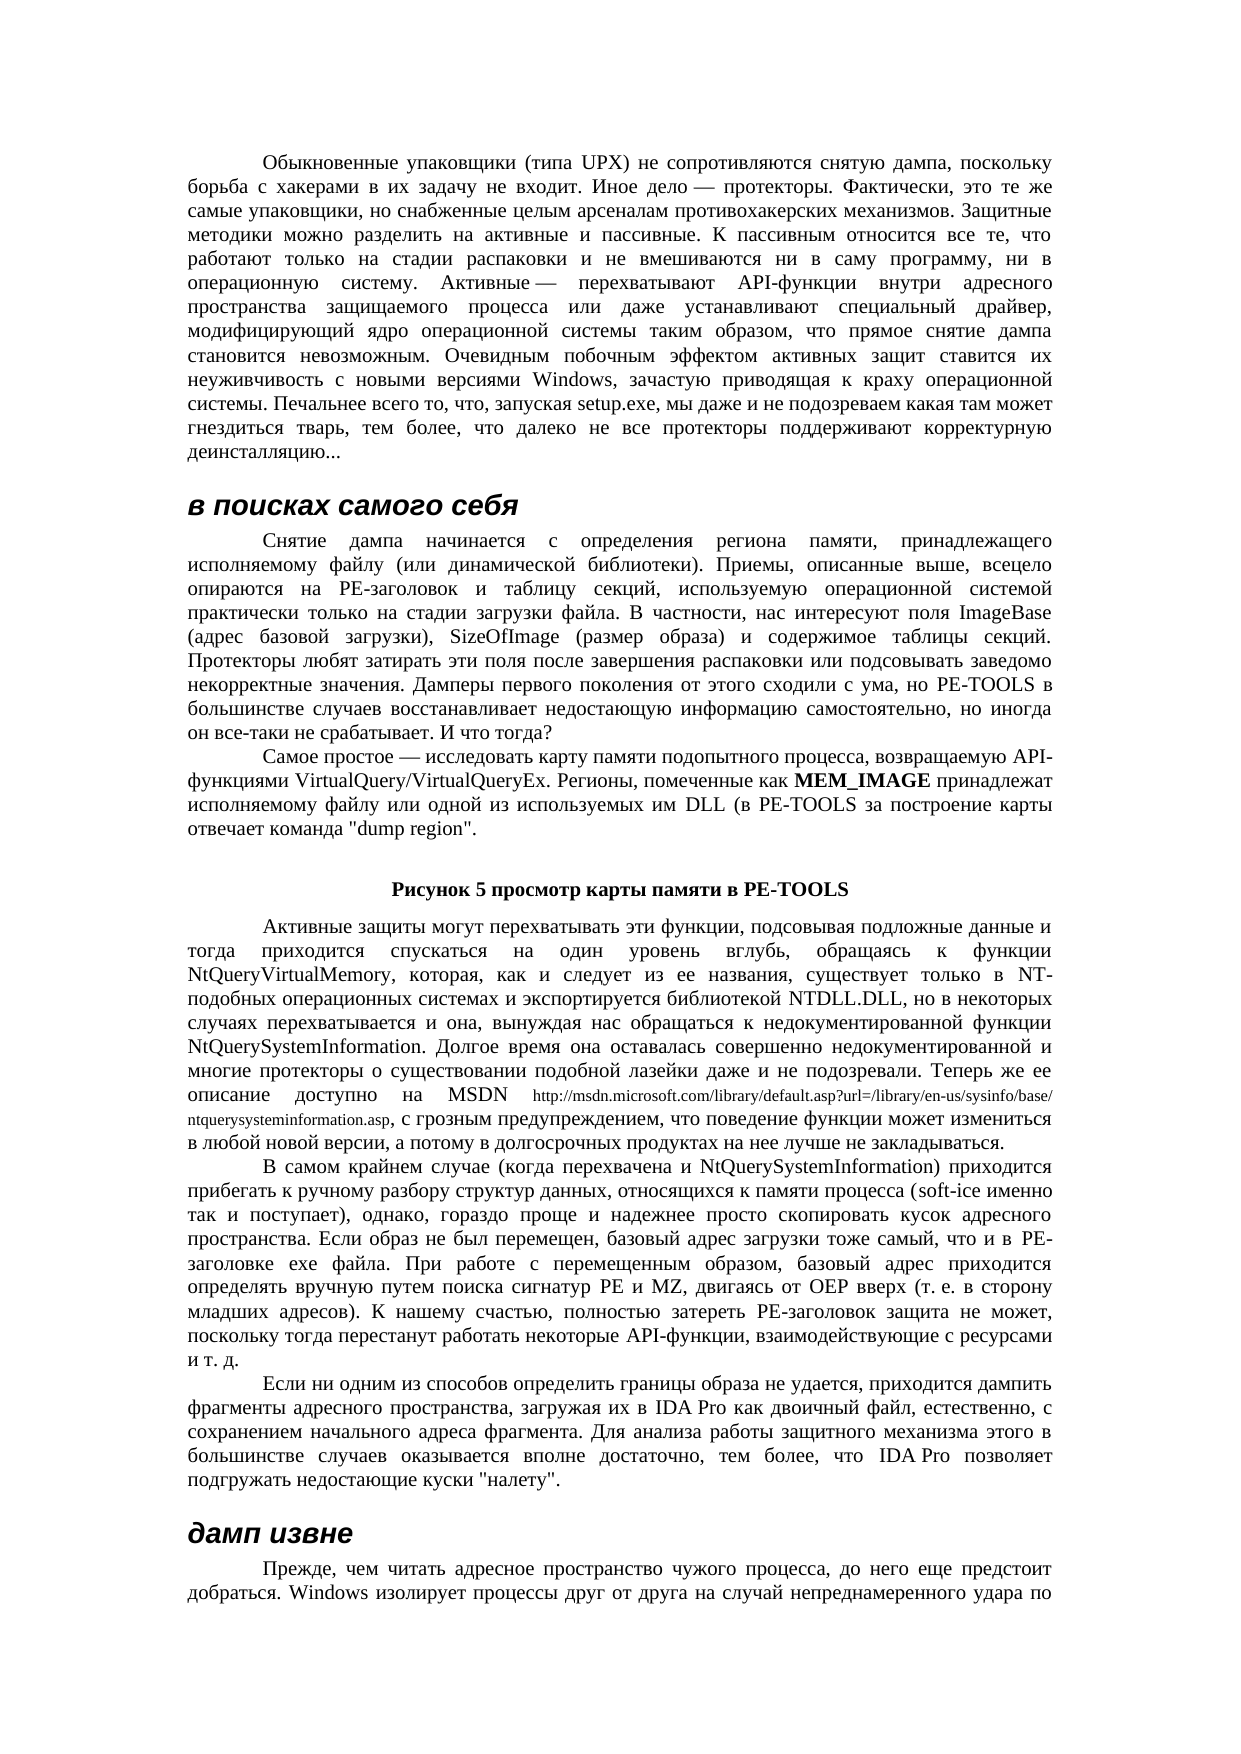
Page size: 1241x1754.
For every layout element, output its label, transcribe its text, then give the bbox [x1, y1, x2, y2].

subtitle в поисках самого себя [187, 488, 1053, 521]
text Если ни одним из способов определить границы образа не удается, приходится дампить фрагменты адресного пространства, загружая их в IDA Pro как двоичный файл, естественно, с сохранением начального адреса фрагмента. Для анализа работы защитного механизма этого в большинстве случаев оказывается вполне достаточно, тем более, что IDA Pro позволяет подгружать недостающие куски "налету". [187, 1371, 1053, 1491]
subtitle дамп извне [187, 1516, 1053, 1549]
text Самое простое — исследовать карту памяти подопытного процесса, возвращаемую API-функциями VirtualQuery/VirtualQueryEx. Регионы, помеченные как MEM_IMAGE принадлежат исполняемому файлу или одной из используемых им DLL (в PE-TOOLS за построение карты отвечает команда "dump region". [187, 744, 1053, 840]
text Прежде, чем читать адресное пространство чужого процесса, до него еще предстоит добраться. Windows изолирует процессы друг от друга на случай непреднамеренного удара по [187, 1556, 1053, 1604]
text Активные защиты могут перехватывать эти функции, подсовывая подложные данные и тогда приходится спускаться на один уровень вглубь, обращаясь к функции NtQueryVirtualMemory, которая, как и следует из ее названия, существует только в NT-подобных операционных системах и экспортируется библиотекой NTDLL.DLL, но в некоторых случаях перехватывается и она, вынуждая нас обращаться к недокументированной функции NtQuerySystemInformation. Долгое время она оставалась совершенно недокументированной и многие протекторы о существовании подобной лазейки даже и не подозревали. Теперь же ее описание доступно на MSDN http://msdn.microsoft.com/library/default.asp?url=/library/en-us/sysinfo/base/ntquerysysteminformation.asp, c грозным предупреждением, что поведение функции может измениться в любой новой версии, а потому в долгосрочных продуктах на нее лучше не закладываться. [187, 913, 1053, 1154]
text Снятие дампа начинается с определения региона памяти, принадлежащего исполняемому файлу (или динамической библиотеки). Приемы, описанные выше, всецело опираются на PE-заголовок и таблицу секций, используемую операционной системой практически только на стадии загрузки файла. В частности, нас интересуют поля ImageBase (адрес базовой загрузки), SizeOfImage (размер образа) и содержимое таблицы секций. Протекторы любят затирать эти поля после завершения распаковки или подсовывать заведомо некорректные значения. Дамперы первого поколения от этого сходили с ума, но PE-TOOLS в большинстве случаев восстанавливает недостающую информацию самостоятельно, но иногда он все-таки не срабатывает. И что тогда? [187, 528, 1053, 744]
text В самом крайнем случае (когда перехвачена и NtQuerySystemInformation) приходится прибегать к ручному разбору структур данных, относящихся к памяти процесса (soft-ice именно так и поступает), однако, гораздо проще и надежнее просто скопировать кусок адресного пространства. Если образ не был перемещен, базовый адрес загрузки тоже самый, что и в PE-заголовке exe файла. При работе с перемещенным образом, базовый адрес приходится определять вручную путем поиска сигнатур PE и MZ, двигаясь от OEP вверх (т. е. в сторону младших адресов). К нашему счастью, полностью затереть PE-заголовок защита не может, поскольку тогда перестанут работать некоторые API-функции, взаимодействующие с ресурсами и т. д. [187, 1154, 1053, 1371]
text Рисунок 5 просмотр карты памяти в PE-TOOLS [187, 877, 1053, 901]
text Обыкновенные упаковщики (типа UPX) не сопротивляются снятую дампа, поскольку борьба с хакерами в их задачу не входит. Иное дело — протекторы. Фактически, это те же самые упаковщики, но снабженные целым арсеналам противохакерских механизмов. Защитные методики можно разделить на активные и пассивные. К пассивным относится все те, что работают только на стадии распаковки и не вмешиваются ни в саму программу, ни в операционную систему. Активные — перехватывают API-функции внутри адресного пространства защищаемого процесса или даже устанавливают специальный драйвер, модифицирующий ядро операционной системы таким образом, что прямое снятие дампа становится невозможным. Очевидным побочным эффектом активных защит ставится их неуживчивость с новыми версиями Windows, зачастую приводящая к краху операционной системы. Печальнее всего то, что, запуская setup.exe, мы даже и не подозреваем какая там может гнездиться тварь, тем более, что далеко не все протекторы поддерживают корректурную деинсталляцию... [187, 150, 1053, 463]
